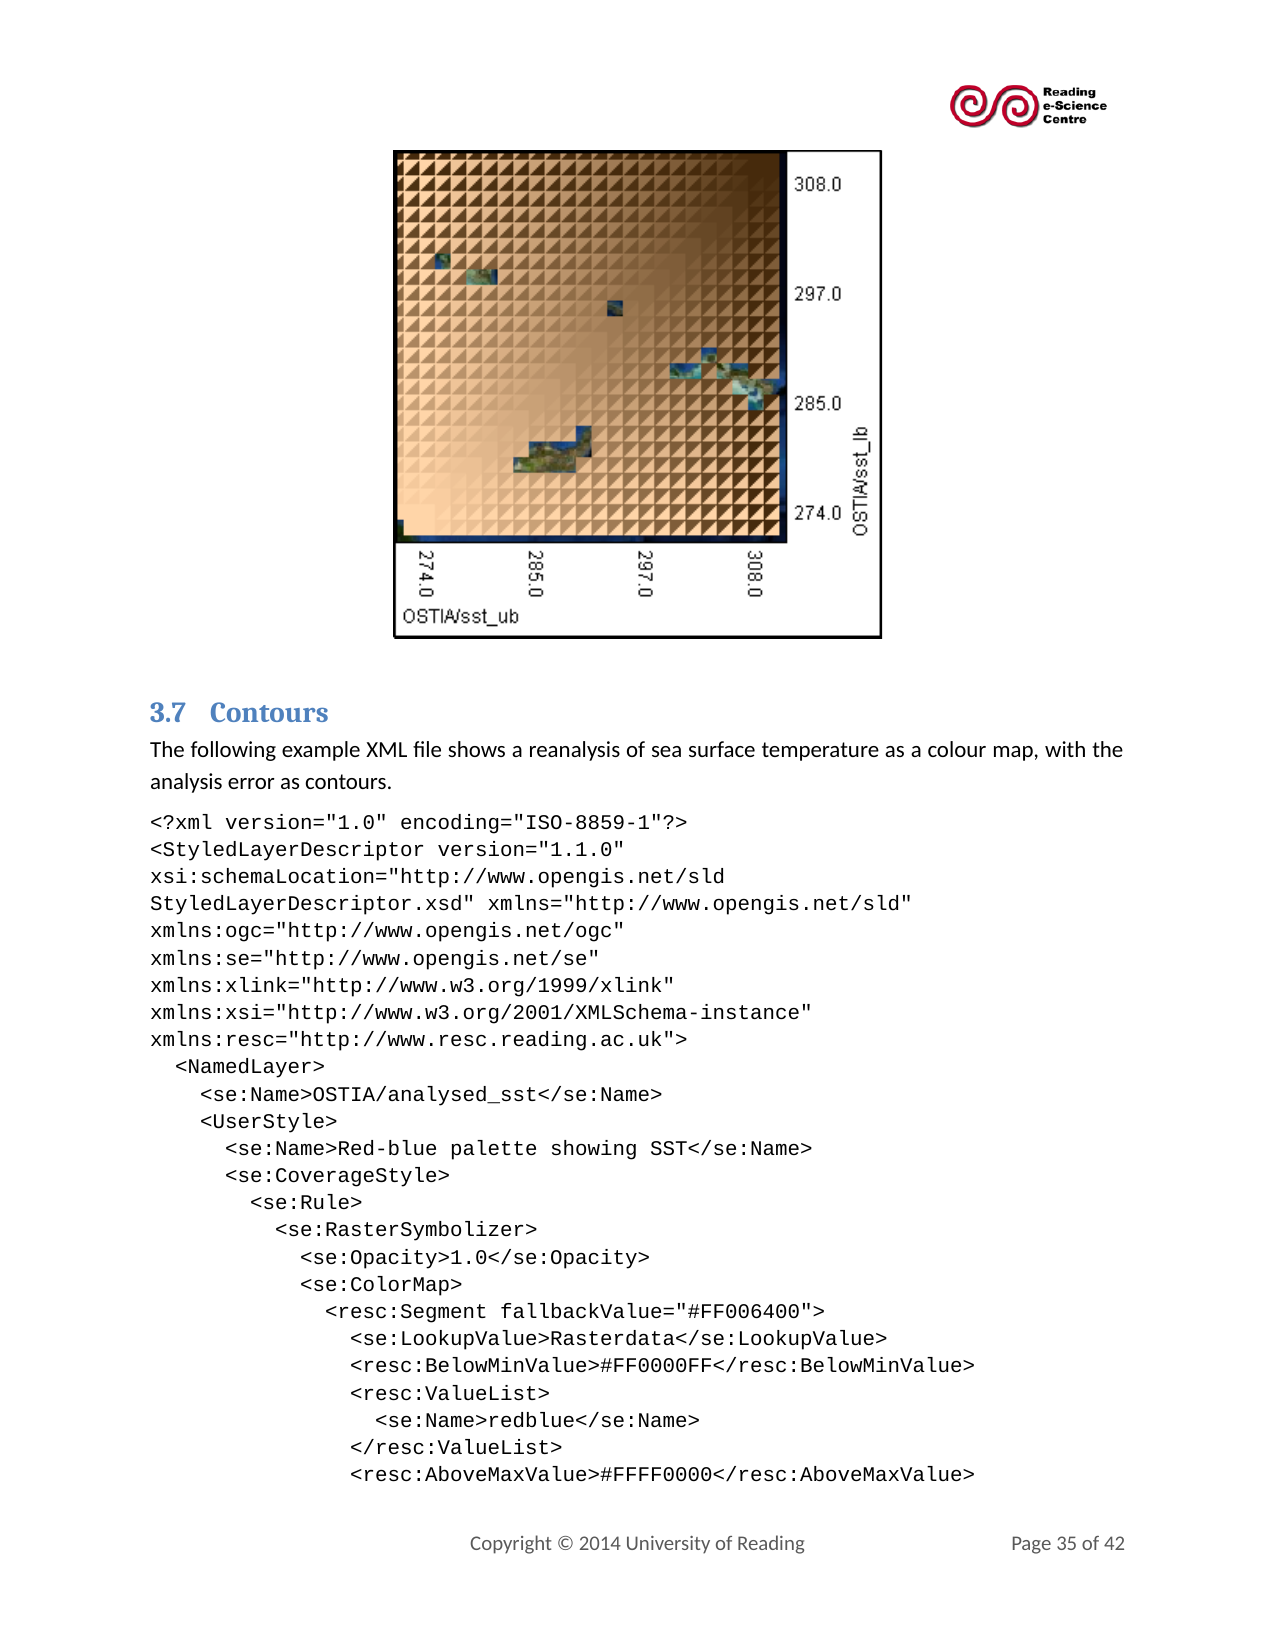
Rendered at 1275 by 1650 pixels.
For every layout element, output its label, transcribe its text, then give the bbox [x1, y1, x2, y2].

text <resc:BelowMinValue>#FF0000FF</resc:BelowMinValue> [150, 1355, 1125, 1379]
text <UserStyle> [150, 1111, 1125, 1134]
text <se:Name>redblue</se:Name> [150, 1410, 1125, 1433]
text <se:Name>OSTIA/analysed_sst</se:Name> [150, 1083, 1125, 1107]
text <se:ColorMap> [150, 1274, 1125, 1297]
picture [949, 81, 1110, 131]
text <resc:AboveMaxValue>#FFFF0000</resc:AboveMaxValue> [150, 1464, 1125, 1488]
text <resc:ValueList> [150, 1383, 1125, 1406]
text <se:Name>Red-blue palette showing SST</se:Name> [150, 1138, 1125, 1162]
text <?xml version="1.0" encoding="ISO-8859-1"?> [150, 812, 1125, 835]
text xmlns:xsi="http://www.w3.org/2001/XMLSchema-instance" xmlns:resc="http://www.resc.reading.ac.uk"> [150, 1002, 1125, 1053]
text <se:Opacity>1.0</se:Opacity> [150, 1247, 1125, 1270]
text </resc:ValueList> [150, 1437, 1125, 1461]
text <NamedLayer> [150, 1056, 1125, 1080]
subtitle Contours [150, 696, 1125, 730]
text <se:Rule> [150, 1192, 1125, 1216]
text xmlns:se="http://www.opengis.net/se" xmlns:xlink="http://www.w3.org/1999/xlink" [150, 948, 1125, 998]
text The following example XML file shows a reanalysis of sea surface temperature as a colour map, with the analysis error as contours. [150, 735, 1125, 795]
text StyledLayerDescriptor.xsd" xmlns="http://www.opengis.net/sld" xmlns:ogc="http://www.opengis.net/ogc" [150, 893, 1125, 944]
text <se:RasterSymbolizer> [150, 1219, 1125, 1243]
picture [393, 150, 883, 639]
text <StyledLayerDescriptor version="1.1.0" xsi:schemaLocation="http://www.opengis.net/sld [150, 839, 1125, 890]
text <se:LookupValue>Rasterdata</se:LookupValue> [150, 1328, 1125, 1352]
text <se:CoverageStyle> [150, 1165, 1125, 1189]
text <resc:Segment fallbackValue="#FF006400"> [150, 1301, 1125, 1325]
